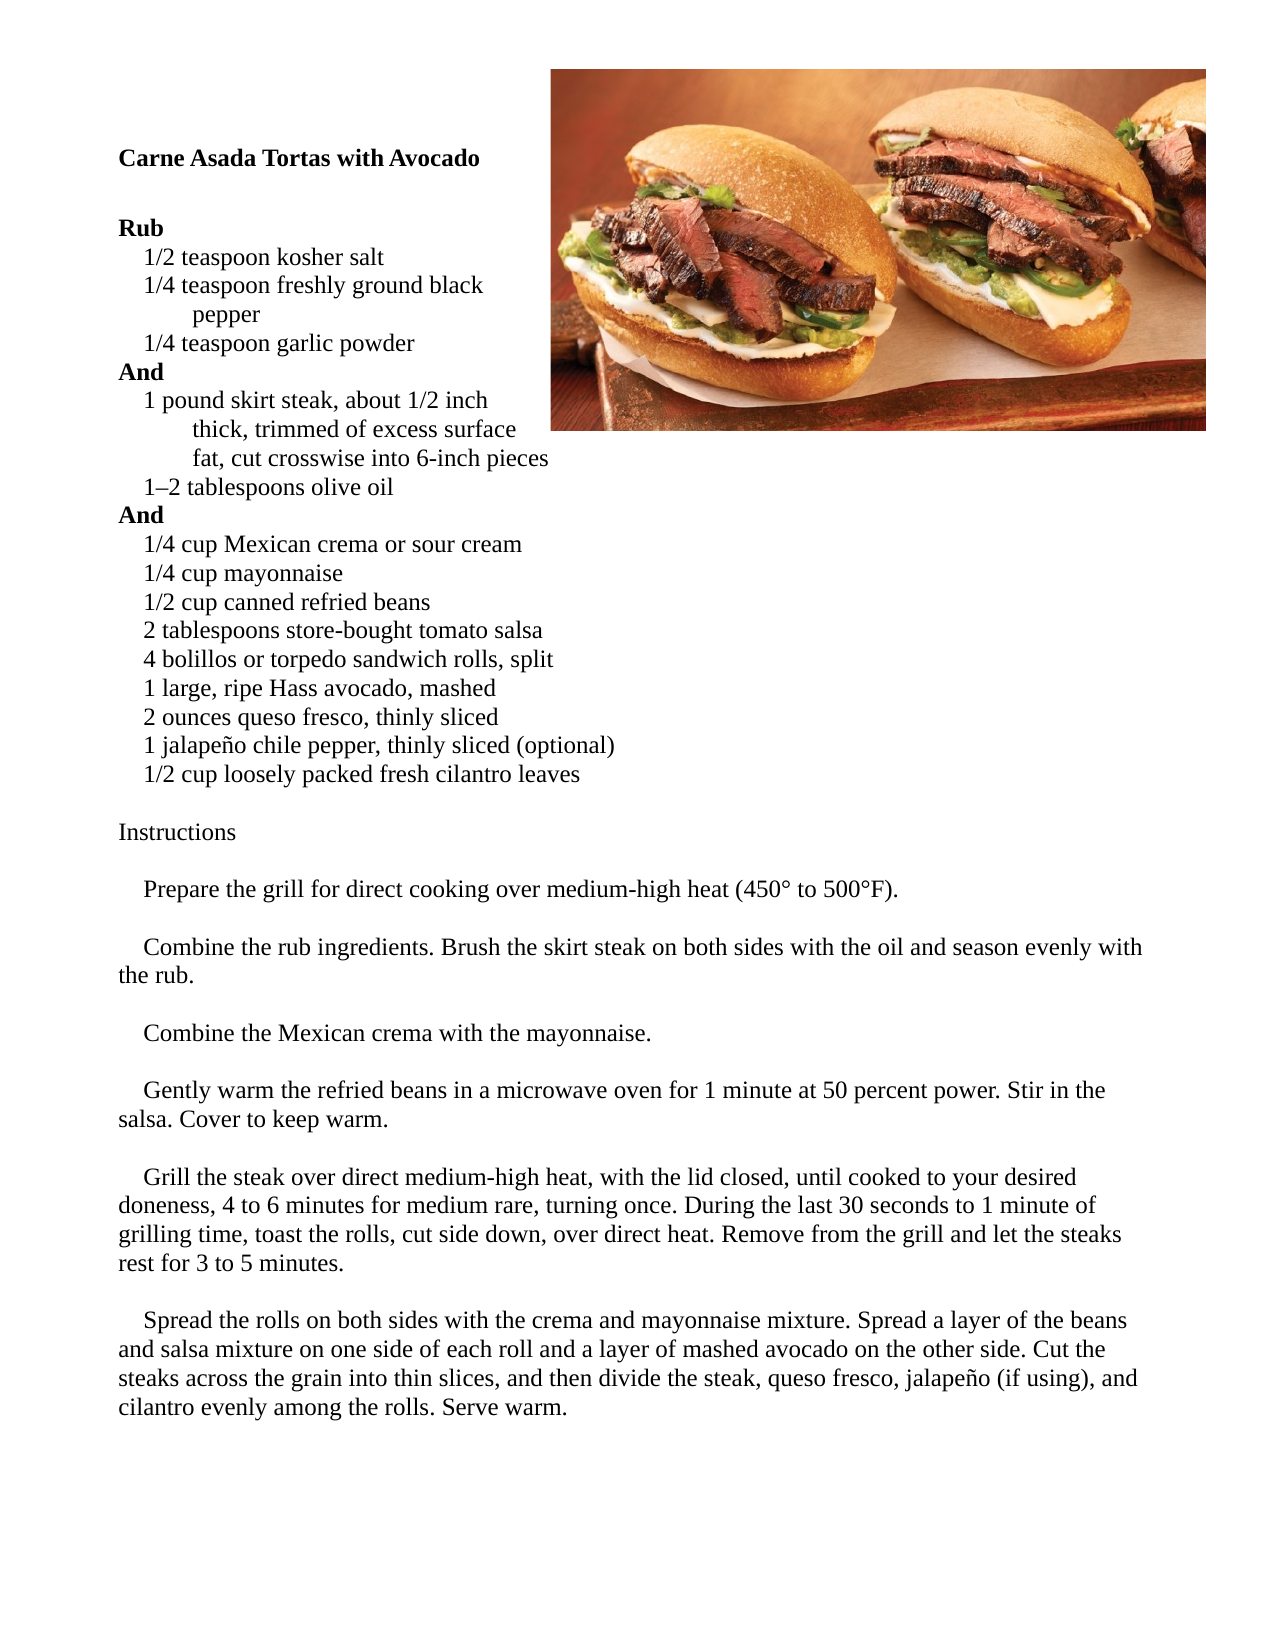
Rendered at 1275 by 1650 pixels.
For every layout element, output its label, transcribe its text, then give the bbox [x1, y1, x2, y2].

text Grill the steak over direct medium-high heat, with the lid closed, until cooked to your desired doneness, 4 to 6 minutes for medium rare, turning once. During the last 30 seconds to 1 minute of grilling time, toast the rolls, cut side down, over direct heat. Remove from the grill and let the steaks rest for 3 to 5 minutes. [118, 1162, 1157, 1277]
text 1/2 teaspoon kosher salt [118, 242, 550, 271]
text Rub [118, 213, 550, 242]
text Combine the Mexican crema with the mayonnaise. [118, 1018, 1157, 1047]
text Instructions [118, 817, 1157, 846]
text And [118, 357, 550, 386]
text Prepare the grill for direct cooking over medium-high heat (450° to 500°F). [118, 874, 1157, 903]
text 4 bolillos or torpedo sandwich rolls, split [118, 644, 1157, 673]
text 1/2 cup canned refried beans [118, 587, 1157, 616]
text Spread the rolls on both sides with the crema and mayonnaise mixture. Spread a layer of the beans and salsa mixture on one side of each roll and a layer of mashed avocado on the other side. Cut the steaks across the grain into thin slices, and then divide the steak, queso fresco, jalapeño (if using), and cilantro evenly among the rolls. Serve warm. [118, 1306, 1157, 1421]
text 1/4 teaspoon freshly ground black pepper [118, 271, 550, 328]
text 2 tablespoons store-bought tomato salsa [118, 616, 1157, 644]
text Gently warm the refried beans in a microwave oven for 1 minute at 50 percent power. Stir in the salsa. Cover to keep warm. [118, 1076, 1157, 1133]
text 1/4 cup Mexican crema or sour cream [118, 529, 1157, 558]
text Combine the rub ingredients. Brush the skirt steak on both sides with the oil and season evenly with the rub. [118, 932, 1157, 989]
text 1 jalapeño chile pepper, thinly sliced (optional) [118, 731, 1157, 759]
subtitle Carne Asada Tortas with Avocado [118, 143, 550, 172]
text 1–2 tablespoons olive oil [118, 472, 1157, 501]
picture [550, 69, 1206, 431]
text 1 large, ripe Hass avocado, mashed [118, 673, 1157, 702]
text 1/4 cup mayonnaise [118, 558, 1157, 587]
text And [118, 501, 1157, 529]
text 1/4 teaspoon garlic powder [118, 328, 550, 357]
text 2 ounces queso fresco, thinly sliced [118, 702, 1157, 731]
text 1 pound skirt steak, about 1/2 inch thick, trimmed of excess surface fat, cut crosswise into 6-inch pieces [118, 386, 1157, 472]
text 1/2 cup loosely packed fresh cilantro leaves [118, 759, 1157, 788]
